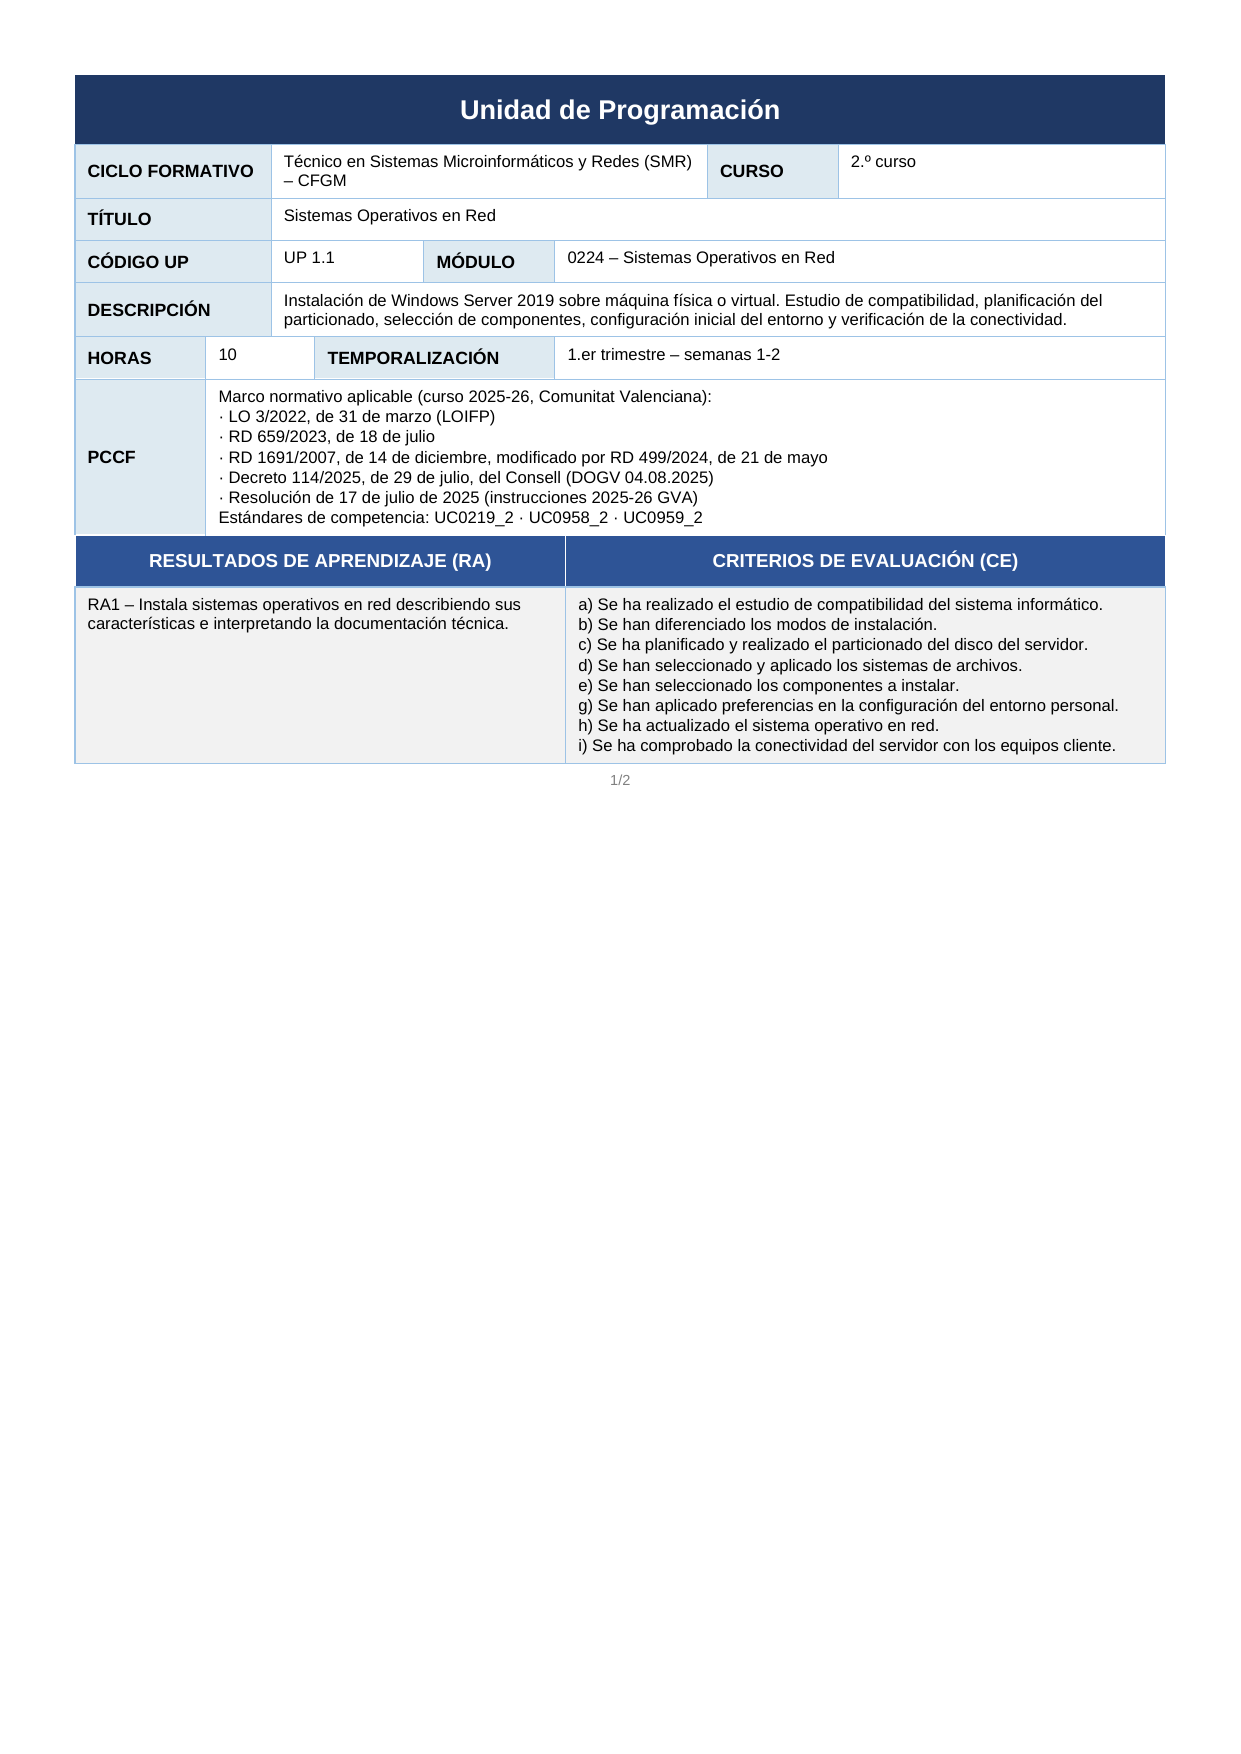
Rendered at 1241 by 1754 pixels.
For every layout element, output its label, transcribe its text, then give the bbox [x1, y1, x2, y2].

table_cell Sistemas Operativos en Red [272, 199, 1165, 240]
table_cell CÓDIGO UP [76, 241, 271, 282]
table_cell CURSO [708, 145, 838, 198]
table_cell 1.er trimestre – semanas 1-2 [555, 337, 1165, 378]
table_header Unidad de Programación [75, 75, 1165, 144]
table_cell CICLO FORMATIVO [76, 145, 271, 198]
table_cell 10 [206, 337, 314, 378]
table_cell Instalación de Windows Server 2019 sobre máquina física o virtual. Estudio de compatibilidad, planificación del particionado, selección de componentes, configuración inicial del entorno y verificación de la conectividad. [272, 283, 1165, 336]
table_cell TÍTULO [76, 199, 271, 240]
table_cell Técnico en Sistemas Microinformáticos y Redes (SMR) – CFGM [272, 145, 707, 198]
table_cell MÓDULO [424, 241, 554, 282]
table_cell Marco normativo aplicable (curso 2025-26, Comunitat Valenciana): · LO 3/2022, de 31 de marzo (LOIFP) · RD 659/2023, de 18 de julio · RD 1691/2007, de 14 de diciembre, modificado por RD 499/2024, de 21 de mayo · Decreto 114/2025, de 29 de julio, del Consell (DOGV 04.08.2025) · Resolución de 17 de julio de 2025 (instrucciones 2025-26 GVA) Estándares de competencia: UC0219_2 · UC0958_2 · UC0959_2 [206, 380, 1165, 534]
table_cell DESCRIPCIÓN [76, 283, 271, 336]
table_cell TEMPORALIZACIÓN [315, 337, 554, 378]
text 1/2 [75, 772, 1165, 789]
table_cell 2.º curso [839, 145, 1165, 198]
table_cell UP 1.1 [272, 241, 423, 282]
table_cell 0224 – Sistemas Operativos en Red [555, 241, 1165, 282]
table_cell a) Se ha realizado el estudio de compatibilidad del sistema informático. b) Se han diferenciado los modos de instalación. c) Se ha planificado y realizado el particionado del disco del servidor. d) Se han seleccionado y aplicado los sistemas de archivos. e) Se han seleccionado los componentes a instalar. g) Se han aplicado preferencias en la configuración del entorno personal. h) Se ha actualizado el sistema operativo en red. i) Se ha comprobado la conectividad del servidor con los equipos cliente. [566, 588, 1165, 763]
table_cell CRITERIOS DE EVALUACIÓN (CE) [566, 536, 1165, 586]
table_cell RA1 – Instala sistemas operativos en red describiendo sus características e interpretando la documentación técnica. [76, 588, 565, 763]
table_cell HORAS [76, 337, 205, 378]
table_cell PCCF [76, 380, 205, 534]
table_cell RESULTADOS DE APRENDIZAJE (RA) [76, 536, 565, 586]
